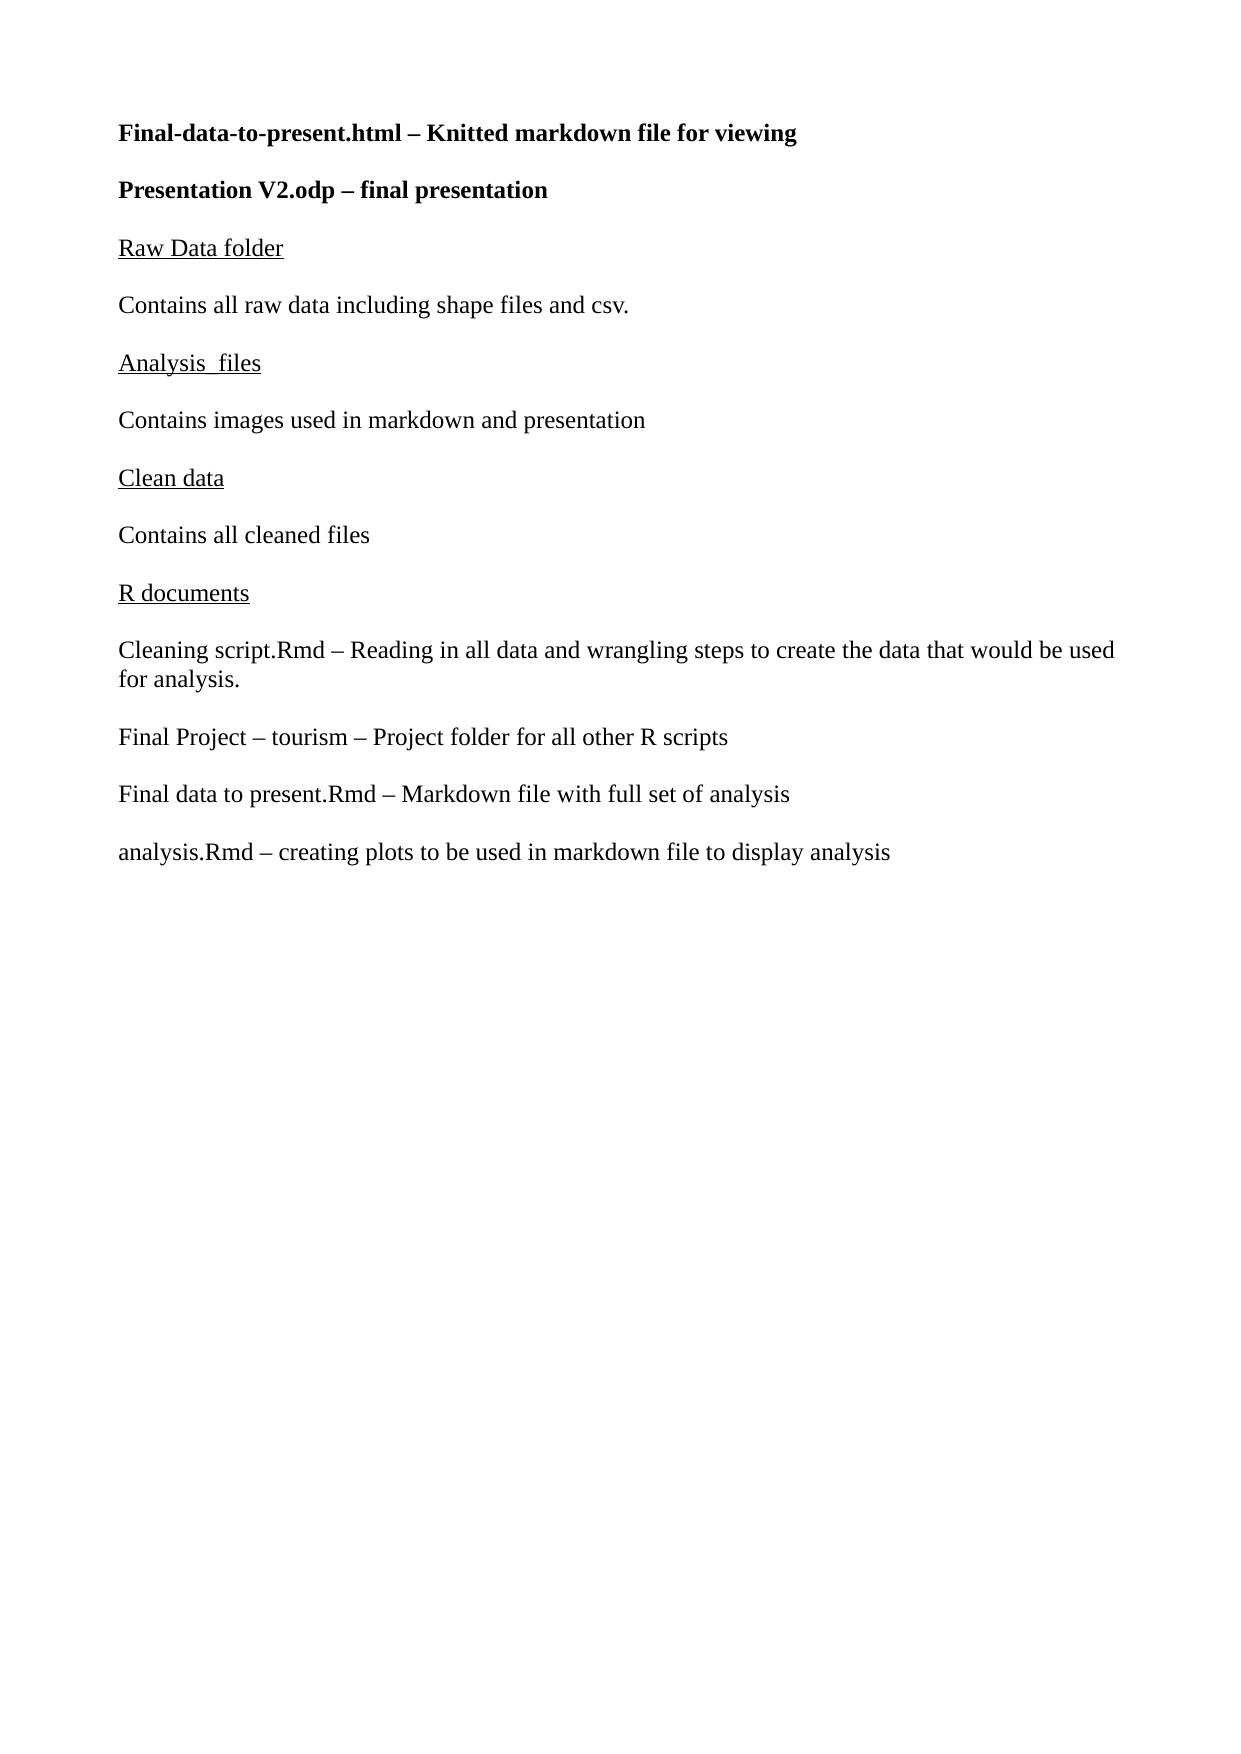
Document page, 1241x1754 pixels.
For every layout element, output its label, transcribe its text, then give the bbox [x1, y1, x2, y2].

text analysis.Rmd – creating plots to be used in markdown file to display analysis [118, 837, 1122, 866]
text Clean data [118, 463, 1122, 492]
text Contains all cleaned files [118, 521, 1122, 549]
text Contains images used in markdown and presentation [118, 406, 1122, 434]
text Contains all raw data including shape files and csv. [118, 291, 1122, 319]
text Final Project – tourism – Project folder for all other R scripts [118, 722, 1122, 751]
text R documents [118, 578, 1122, 607]
text Final-data-to-present.html – Knitted markdown file for viewing [118, 118, 1122, 147]
text Analysis_files [118, 348, 1122, 377]
text Presentation V2.odp – final presentation [118, 176, 1122, 204]
text Final data to present.Rmd – Markdown file with full set of analysis [118, 779, 1122, 808]
text Raw Data folder [118, 233, 1122, 262]
text Cleaning script.Rmd – Reading in all data and wrangling steps to create the data that would be used for analysis. [118, 636, 1122, 693]
